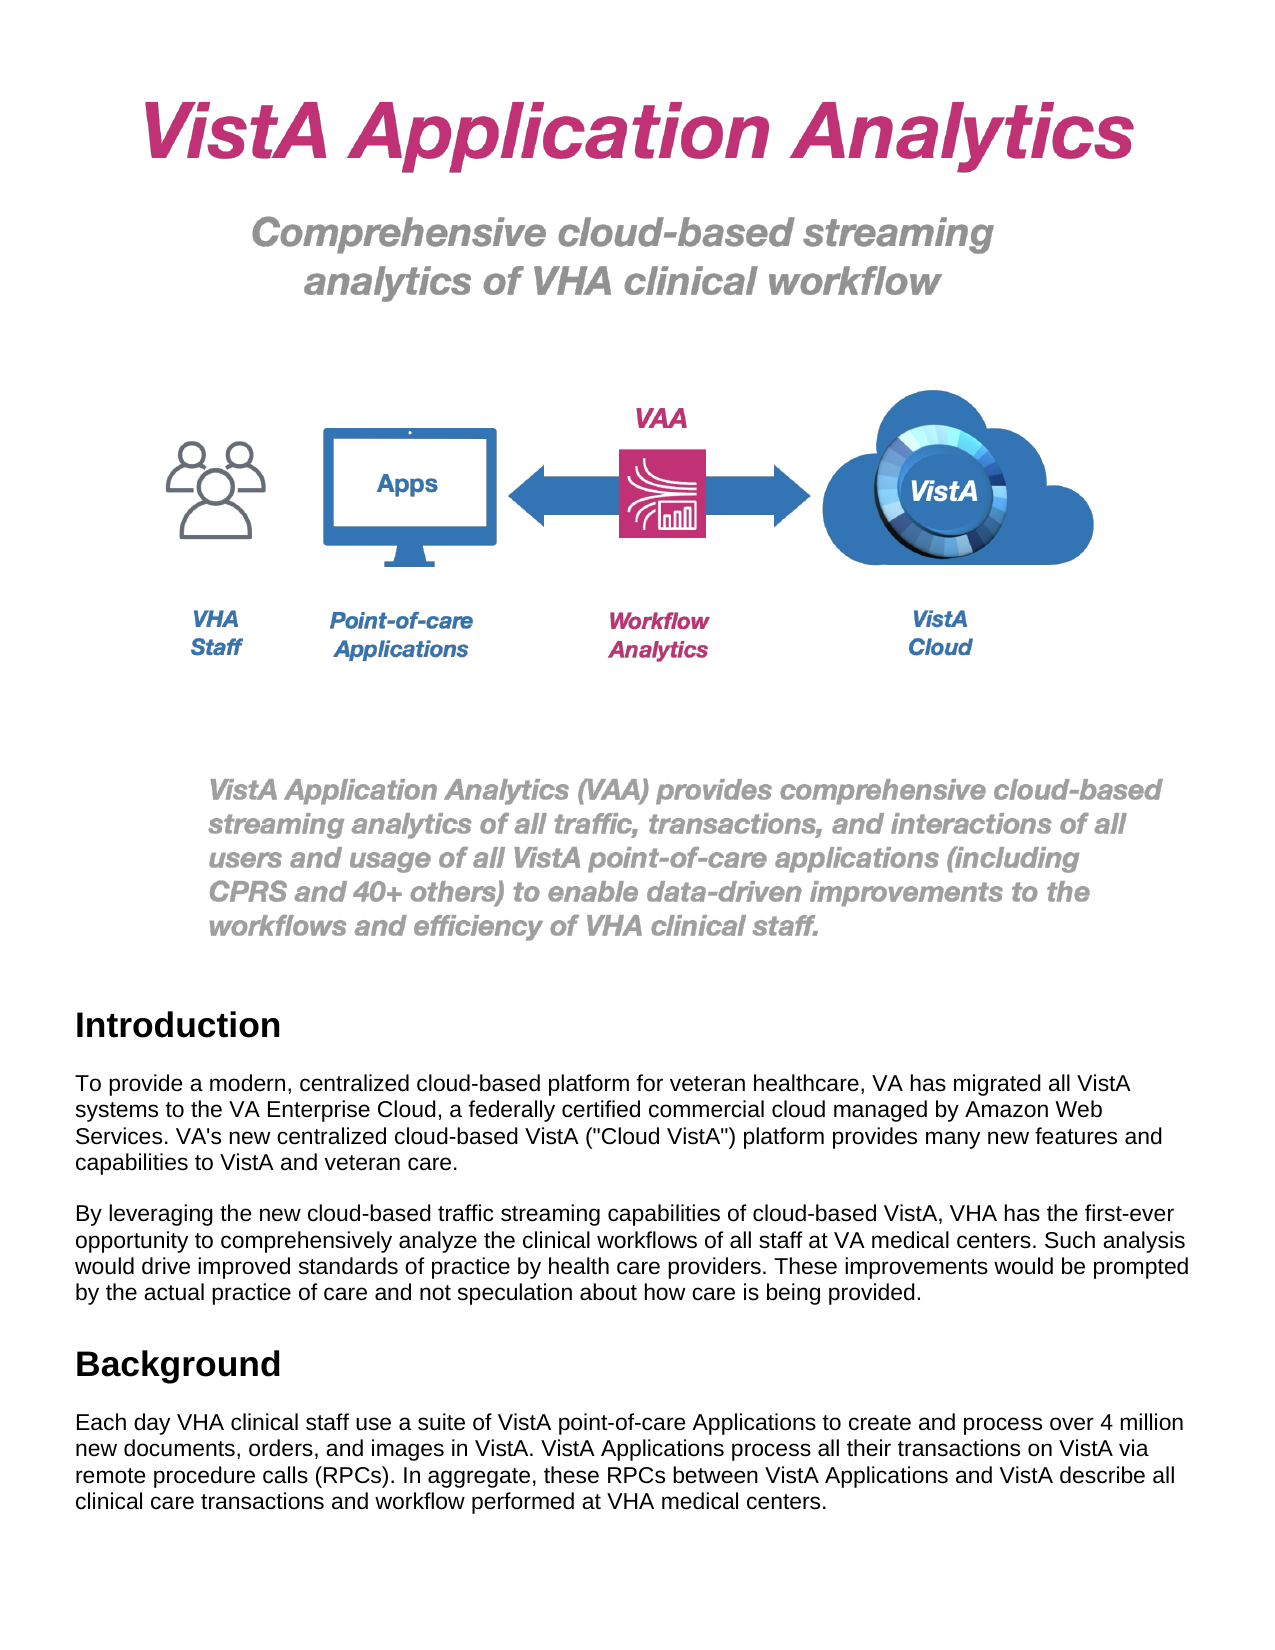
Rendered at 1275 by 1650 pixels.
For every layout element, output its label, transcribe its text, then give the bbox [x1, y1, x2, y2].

text To provide a modern, centralized cloud-based platform for veteran healthcare, VA has migrated all VistA systems to the VA Enterprise Cloud, a federally certified commercial cloud managed by Amazon Web Services. VA's new centralized cloud-based VistA ("Cloud VistA") platform provides many new features and capabilities to VistA and veteran care. [75, 1070, 1200, 1175]
subtitle Introduction [75, 1004, 1200, 1045]
subtitle Background [75, 1343, 1200, 1384]
text Each day VHA clinical staff use a suite of VistA point-of-care Applications to create and process over 4 million new documents, orders, and images in VistA. VistA Applications process all their transactions on VistA via remote procedure calls (RPCs). In aggregate, these RPCs between VistA Applications and VistA describe all clinical care transactions and workflow performed at VHA medical centers. [75, 1409, 1200, 1514]
picture [75, 75, 1200, 967]
text By leveraging the new cloud-based traffic streaming capabilities of cloud-based VistA, VHA has the first-ever opportunity to comprehensively analyze the clinical workflows of all staff at VA medical centers. Such analysis would drive improved standards of practice by health care providers. These improvements would be prompted by the actual practice of care and not speculation about how care is being provided. [75, 1200, 1200, 1306]
